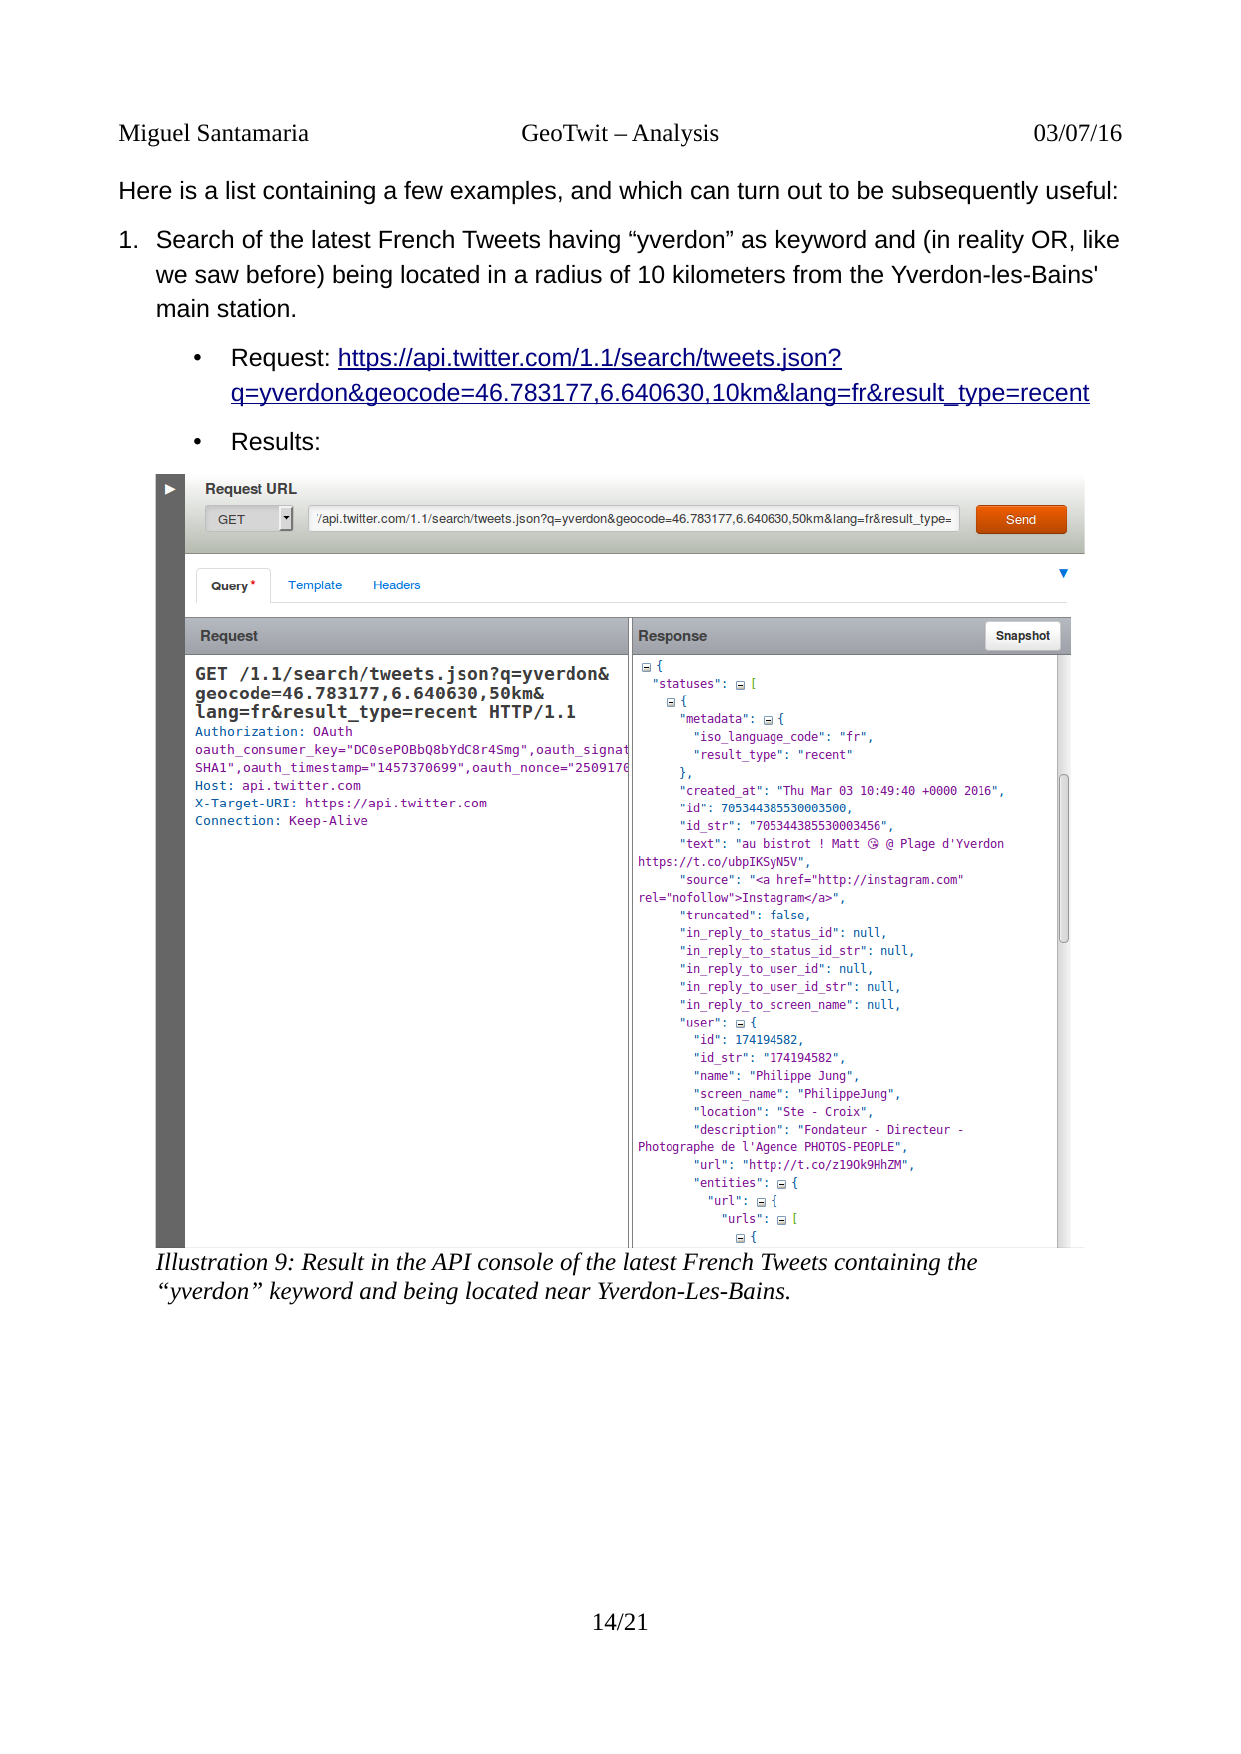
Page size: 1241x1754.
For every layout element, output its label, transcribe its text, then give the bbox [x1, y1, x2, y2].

list Request: https://api.twitter.com/1.1/search/tweets.json?q=yverdon&geocode=46.783177,6.640630,10km&lang=fr&result_type=recent [193, 343, 1122, 407]
text Here is a list containing a few examples, and which can turn out to be subsequently useful: [118, 176, 1122, 205]
list Illustration 9: Result in the API console of the latest French Tweets containing the “yverdon” keyword and being located near Yverdon-Les-Bains. [156, 1248, 1084, 1305]
list Search of the latest French Tweets having “yverdon” as keyword and (in reality OR, like we saw before) being located in a radius of 10 kilometers from the Yverdon-les-Bains' main station. [118, 225, 1122, 323]
picture [155, 474, 1085, 1248]
list Results: [156, 427, 1122, 1334]
